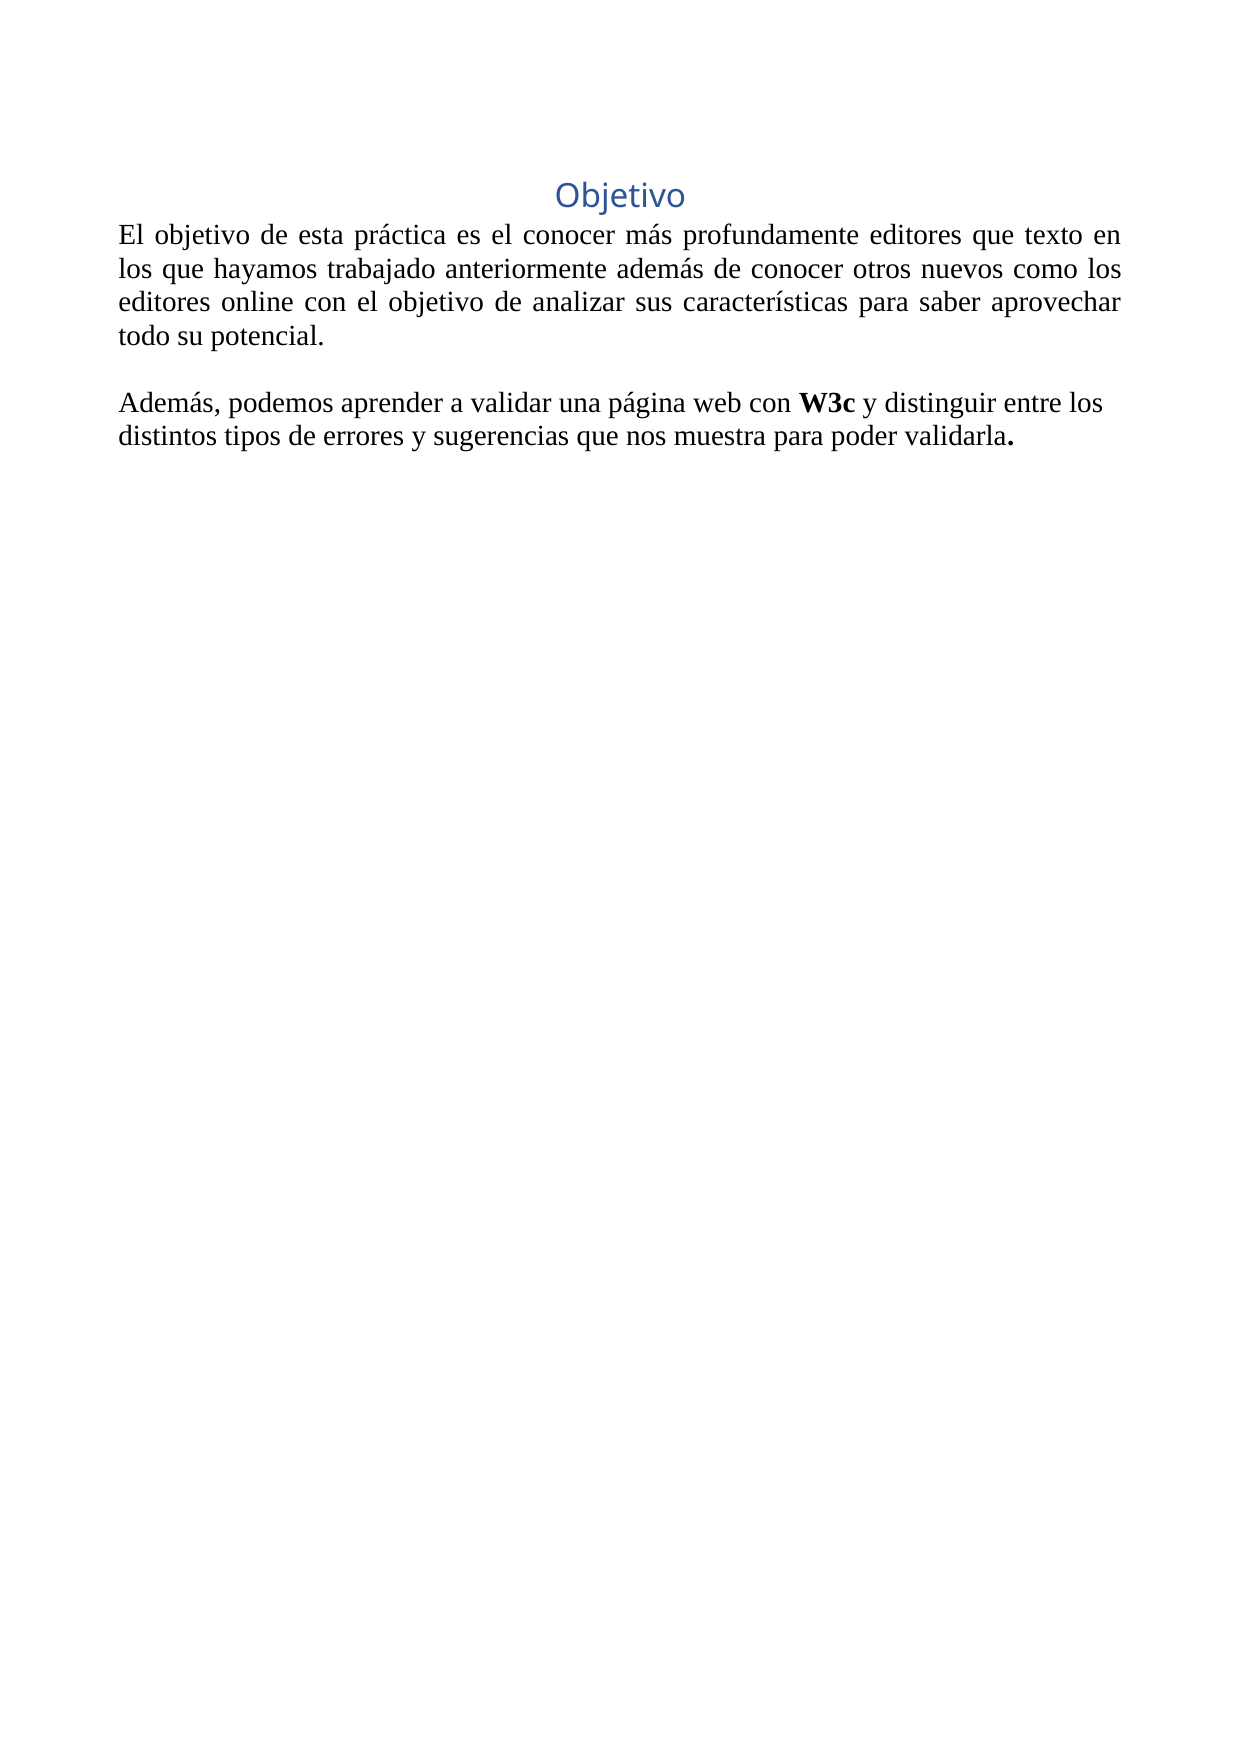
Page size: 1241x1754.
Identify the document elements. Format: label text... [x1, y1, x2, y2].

subtitle Objetivo [118, 172, 1122, 217]
text Además, podemos aprender a validar una página web con W3c y distinguir entre los distintos tipos de errores y sugerencias que nos muestra para poder validarla. [118, 385, 1122, 452]
text El objetivo de esta práctica es el conocer más profundamente editores que texto en los que hayamos trabajado anteriormente además de conocer otros nuevos como los editores online con el objetivo de analizar sus características para saber aprovechar todo su potencial. [118, 217, 1122, 351]
